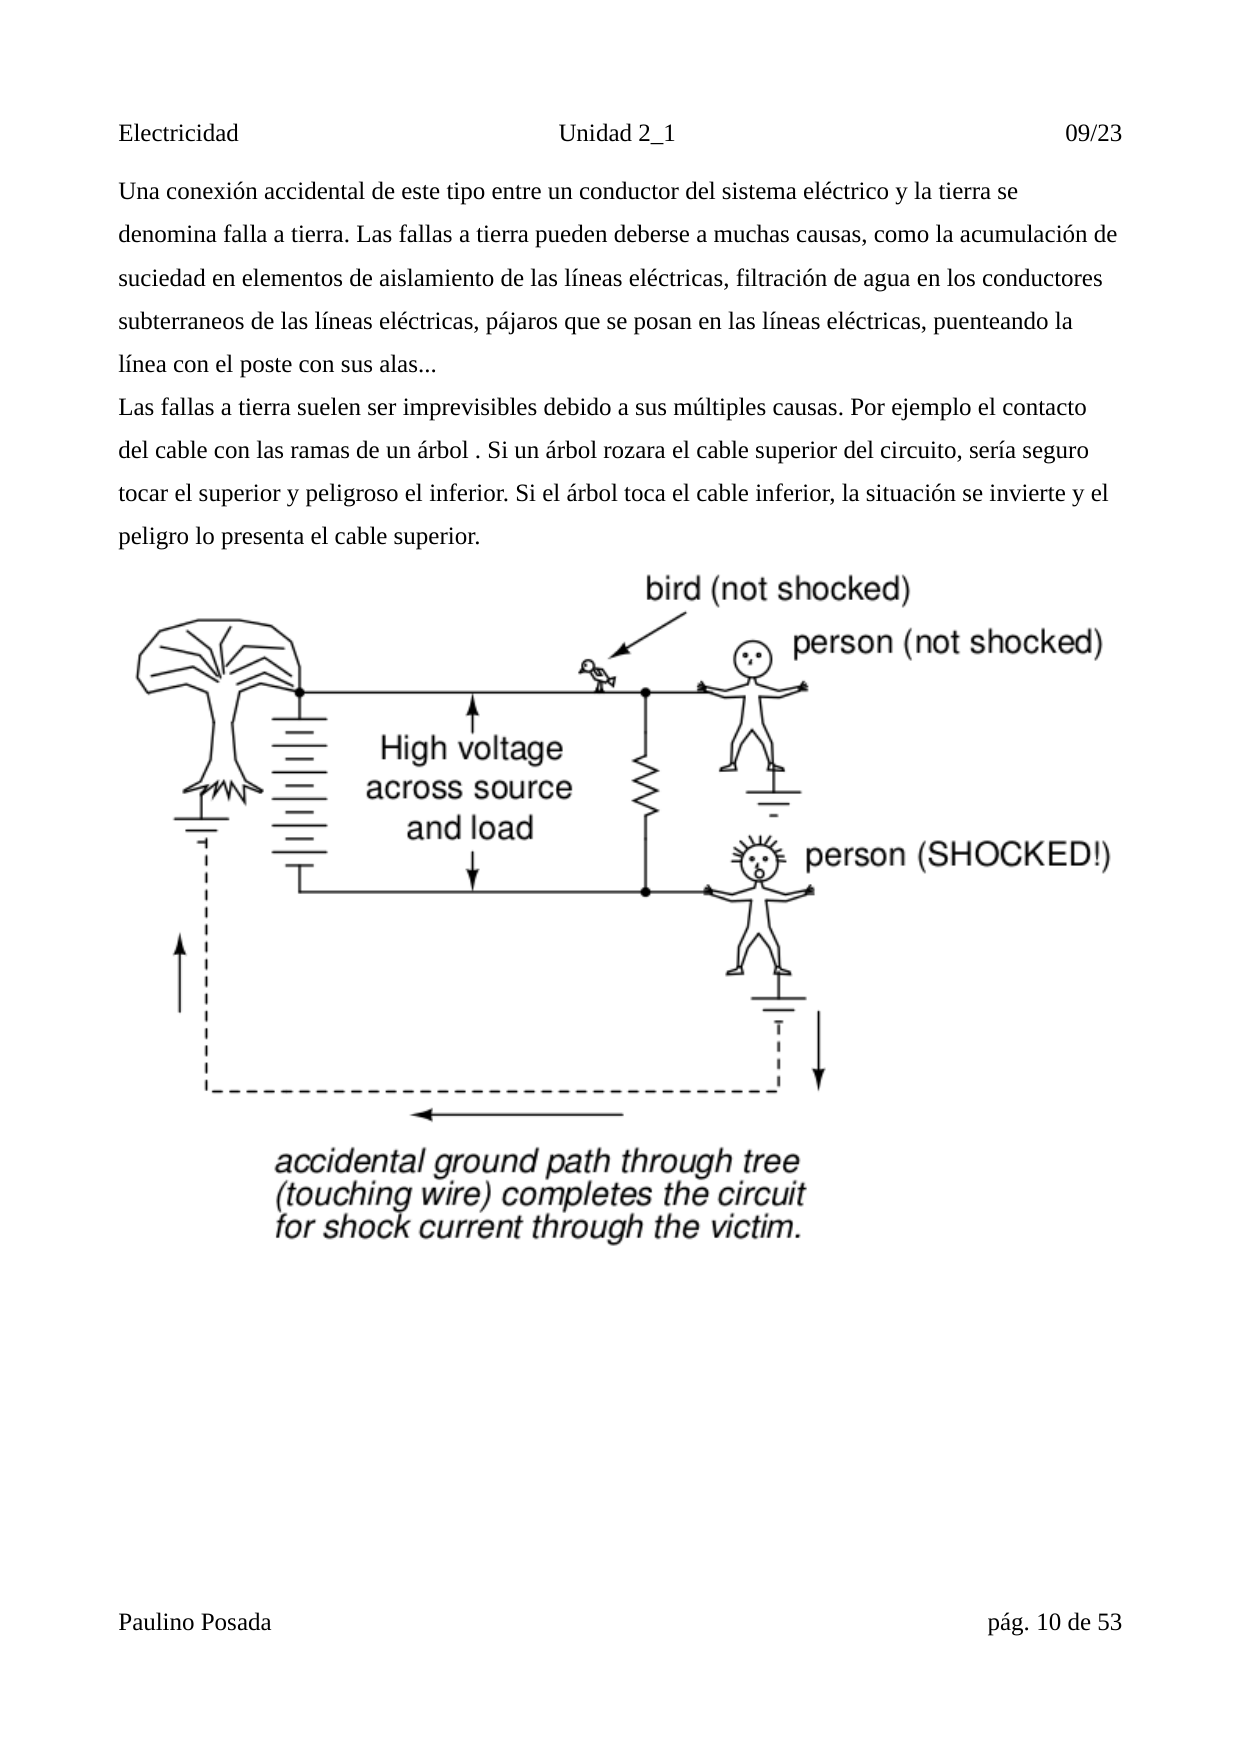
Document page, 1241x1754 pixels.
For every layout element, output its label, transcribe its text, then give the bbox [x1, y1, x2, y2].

picture [121, 564, 1120, 1249]
text Una conexión accidental de este tipo entre un conductor del sistema eléctrico y la tierra se denomina falla a tierra. Las fallas a tierra pueden deberse a muchas causas, como la acumulación de suciedad en elementos de aislamiento de las líneas eléctricas, filtración de agua en los conductores subterraneos de las líneas eléctricas, pájaros que se posan en las líneas eléctricas, puenteando la línea con el poste con sus alas... [118, 176, 1122, 378]
text Las fallas a tierra suelen ser imprevisibles debido a sus múltiples causas. Por ejemplo el contacto del cable con las ramas de un árbol . Si un árbol rozara el cable superior del circuito, sería seguro tocar el superior y peligroso el inferior. Si el árbol toca el cable inferior, la situación se invierte y el peligro lo presenta el cable superior. [118, 392, 1122, 550]
